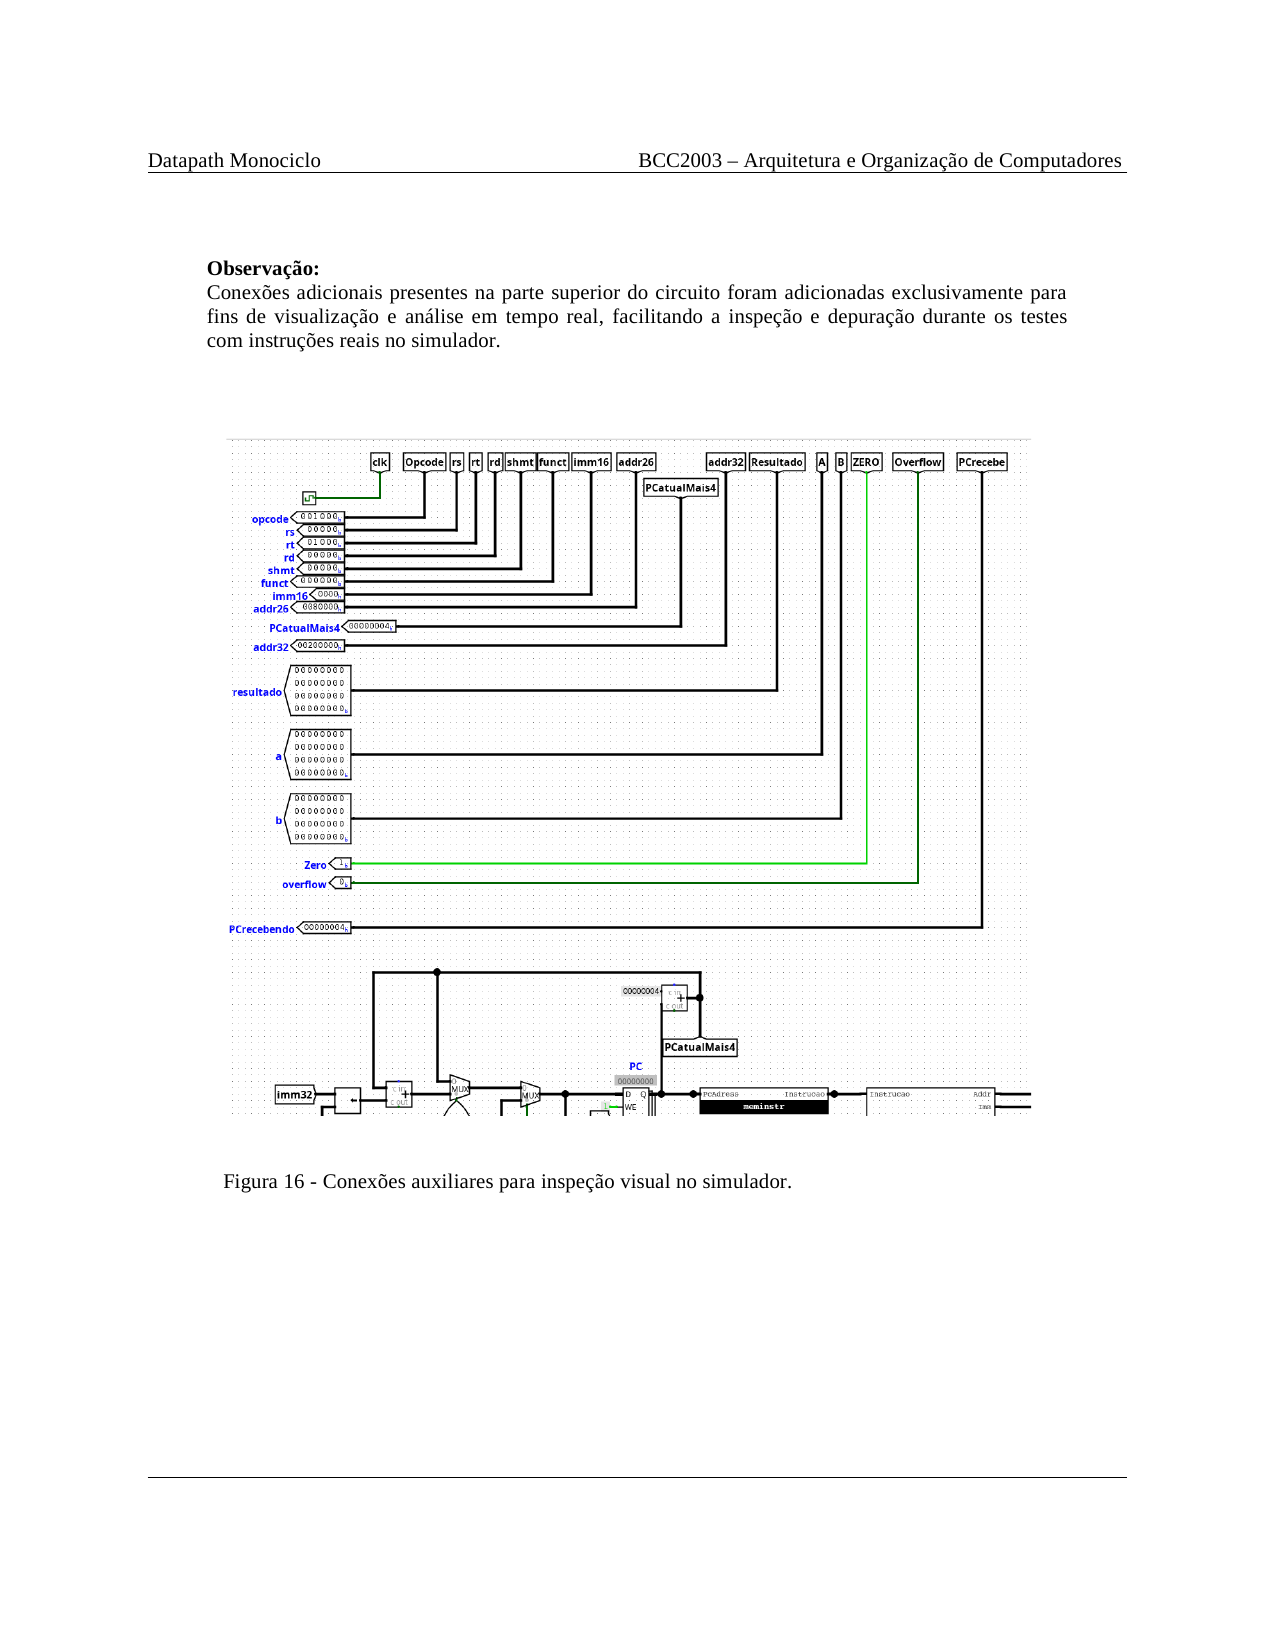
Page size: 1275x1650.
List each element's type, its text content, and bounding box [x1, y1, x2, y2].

text Figura 16 - Conexões auxiliares para inspeção visual no simulador. [207, 1169, 1068, 1193]
text Observação: Conexões adicionais presentes na parte superior do circuito foram adicionadas exclusivamente para fins de visualização e análise em tempo real, facilitando a inspeção e depuração durante os testes com instruções reais no simulador. [207, 256, 1068, 352]
picture [226, 438, 1032, 1116]
